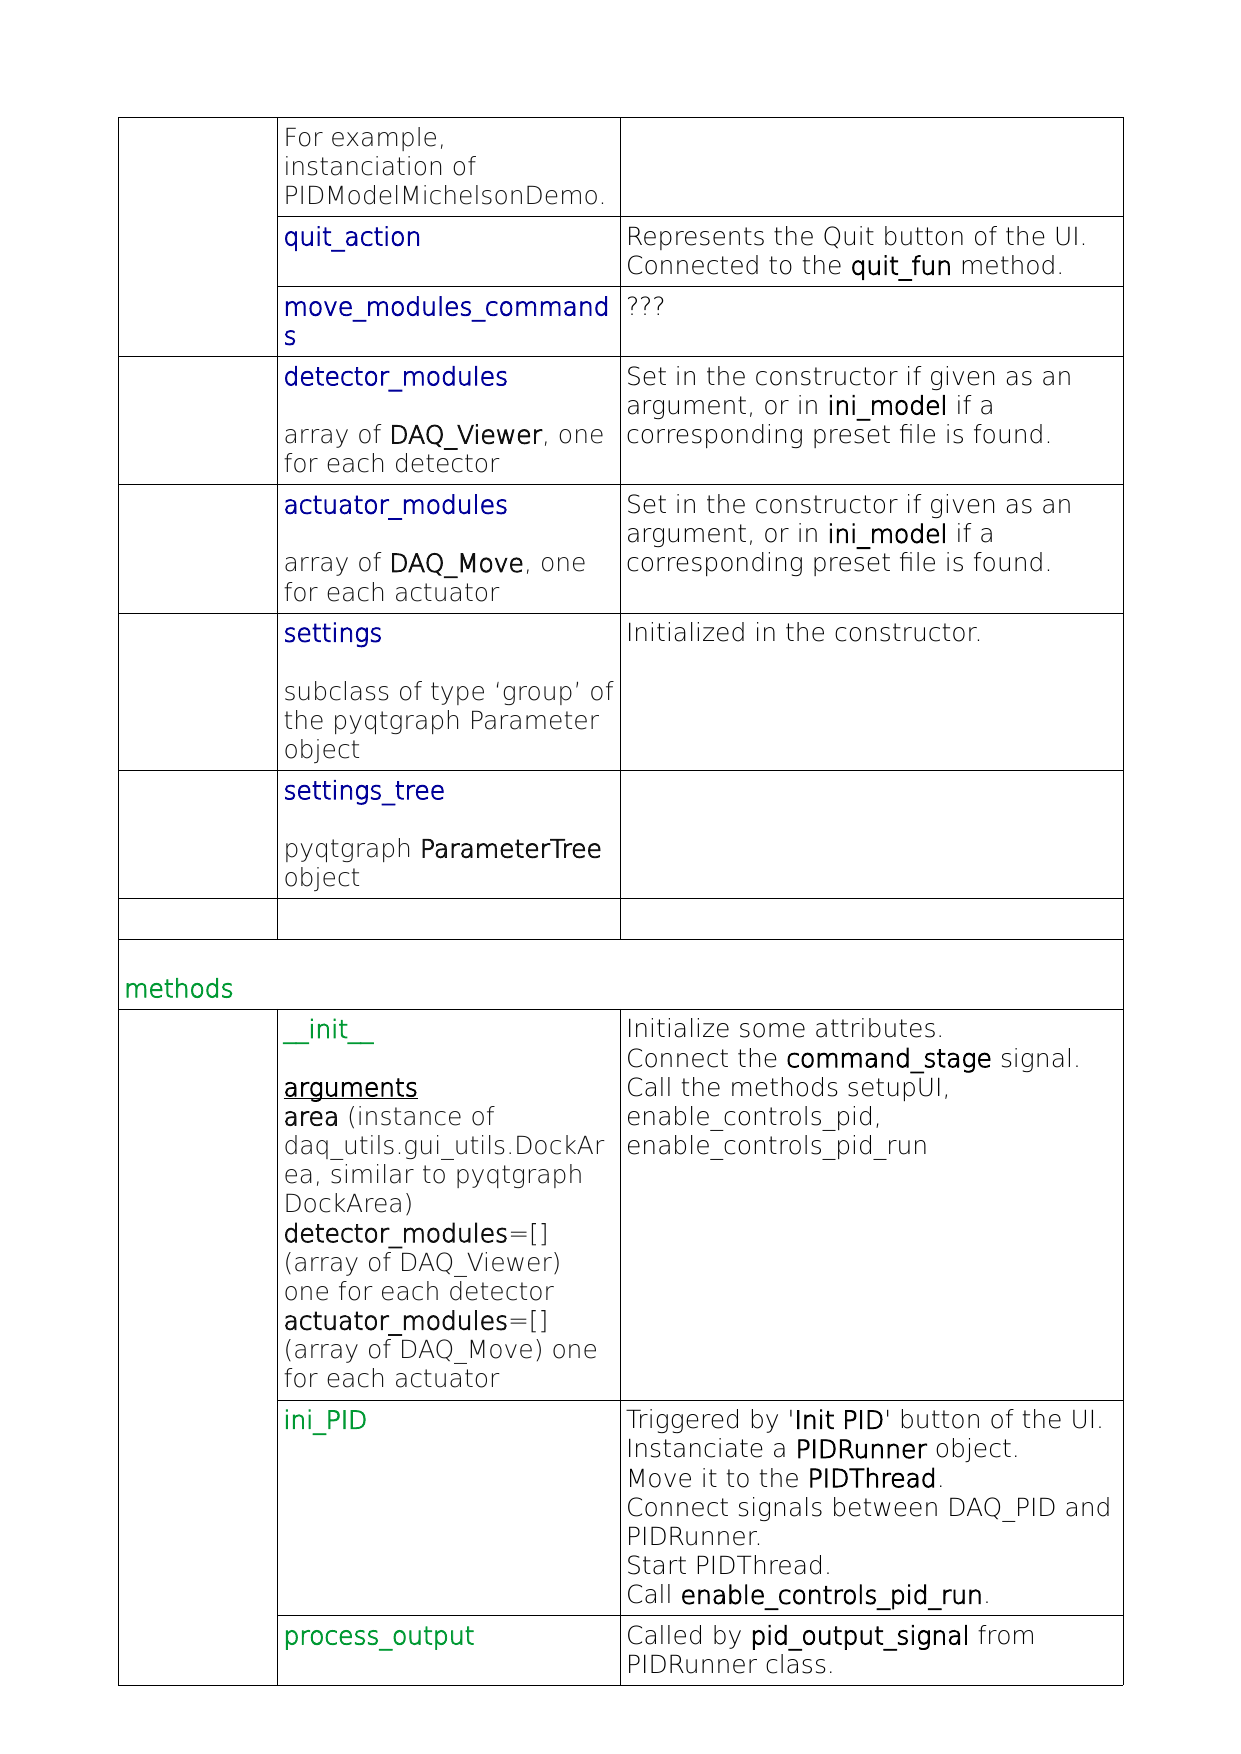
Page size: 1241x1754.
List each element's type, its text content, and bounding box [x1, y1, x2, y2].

table_cell methods [119, 940, 1123, 1009]
table_cell [621, 118, 1123, 216]
table_cell [119, 1010, 277, 1685]
table_cell Triggered by 'Init PID' button of the UI. Instanciate a PIDRunner object. Move it to the PIDThread. Connect signals between DAQ_PID and PIDRunner. Start PIDThread. Call enable_controls_pid_run. [621, 1401, 1123, 1615]
table_cell [621, 899, 1123, 939]
table_cell process_output [278, 1616, 620, 1685]
table_cell move_modules_commands [278, 287, 620, 356]
table_cell ini_PID [278, 1401, 620, 1615]
table_cell [119, 118, 277, 356]
table_cell [119, 771, 277, 898]
table_cell [119, 899, 277, 939]
table_cell Represents the Quit button of the UI. Connected to the quit_fun method. [621, 217, 1123, 286]
table_cell detector_modules array of DAQ_Viewer, one for each detector [278, 357, 620, 484]
table_cell quit_action [278, 217, 620, 286]
table_cell [119, 357, 277, 484]
table_cell actuator_modules array of DAQ_Move, one for each actuator [278, 485, 620, 613]
table_cell ??? [621, 287, 1123, 356]
table_cell [278, 899, 620, 939]
table_cell Initialized in the constructor. [621, 614, 1123, 770]
table_cell Set in the constructor if given as an argument, or in ini_model if a corresponding preset file is found. [621, 357, 1123, 484]
table_cell [621, 771, 1123, 898]
table_cell Called by pid_output_signal from PIDRunner class. [621, 1616, 1123, 1685]
table_cell [119, 614, 277, 770]
table_cell __init__ arguments area (instance of daq_utils.gui_utils.DockArea, similar to pyqtgraph DockArea) detector_modules=[] (array of DAQ_Viewer) one for each detector actuator_modules=[] (array of DAQ_Move) one for each actuator [278, 1010, 620, 1399]
table_cell For example, instanciation of PIDModelMichelsonDemo. [278, 118, 620, 216]
table_cell [119, 485, 277, 613]
table_cell settings subclass of type ‘group’ of the pyqtgraph Parameter object [278, 614, 620, 770]
table_cell settings_tree pyqtgraph ParameterTree object [278, 771, 620, 898]
table_cell Initialize some attributes. Connect the command_stage signal. Call the methods setupUI, enable_controls_pid, enable_controls_pid_run [621, 1010, 1123, 1399]
table_cell Set in the constructor if given as an argument, or in ini_model if a corresponding preset file is found. [621, 485, 1123, 613]
